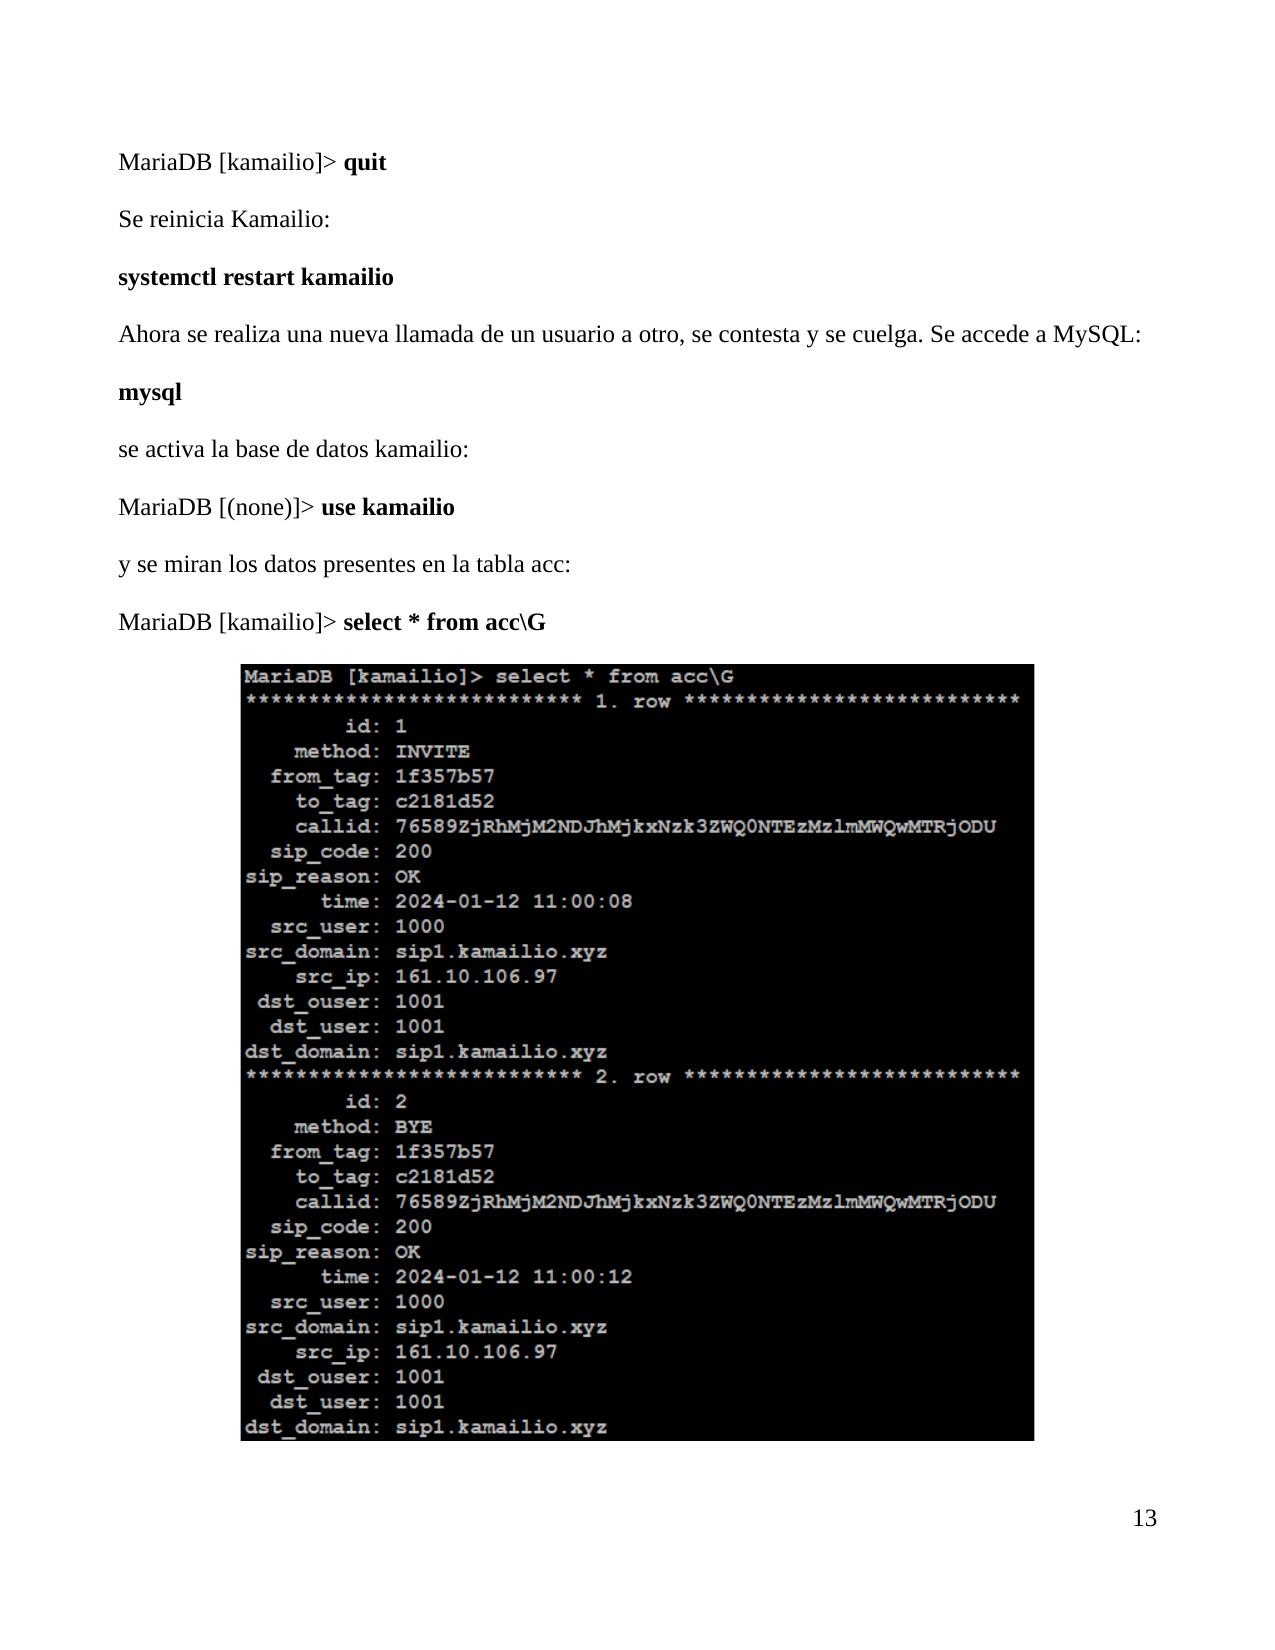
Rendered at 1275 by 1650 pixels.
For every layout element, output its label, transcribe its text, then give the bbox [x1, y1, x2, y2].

text se activa la base de datos kamailio: [118, 434, 1157, 463]
text systemctl restart kamailio [118, 262, 1157, 291]
text MariaDB [kamailio]> quit [118, 147, 1157, 176]
text y se miran los datos presentes en la tabla acc: [118, 549, 1157, 578]
text mysql [118, 377, 1157, 406]
text MariaDB [(none)]> use kamailio [118, 492, 1157, 521]
picture [240, 664, 1035, 1441]
text Se reinicia Kamailio: [118, 204, 1157, 233]
text MariaDB [kamailio]> select * from acc\G [118, 607, 1157, 636]
text Ahora se realiza una nueva llamada de un usuario a otro, se contesta y se cuelga. Se accede a MySQL: [118, 319, 1157, 348]
